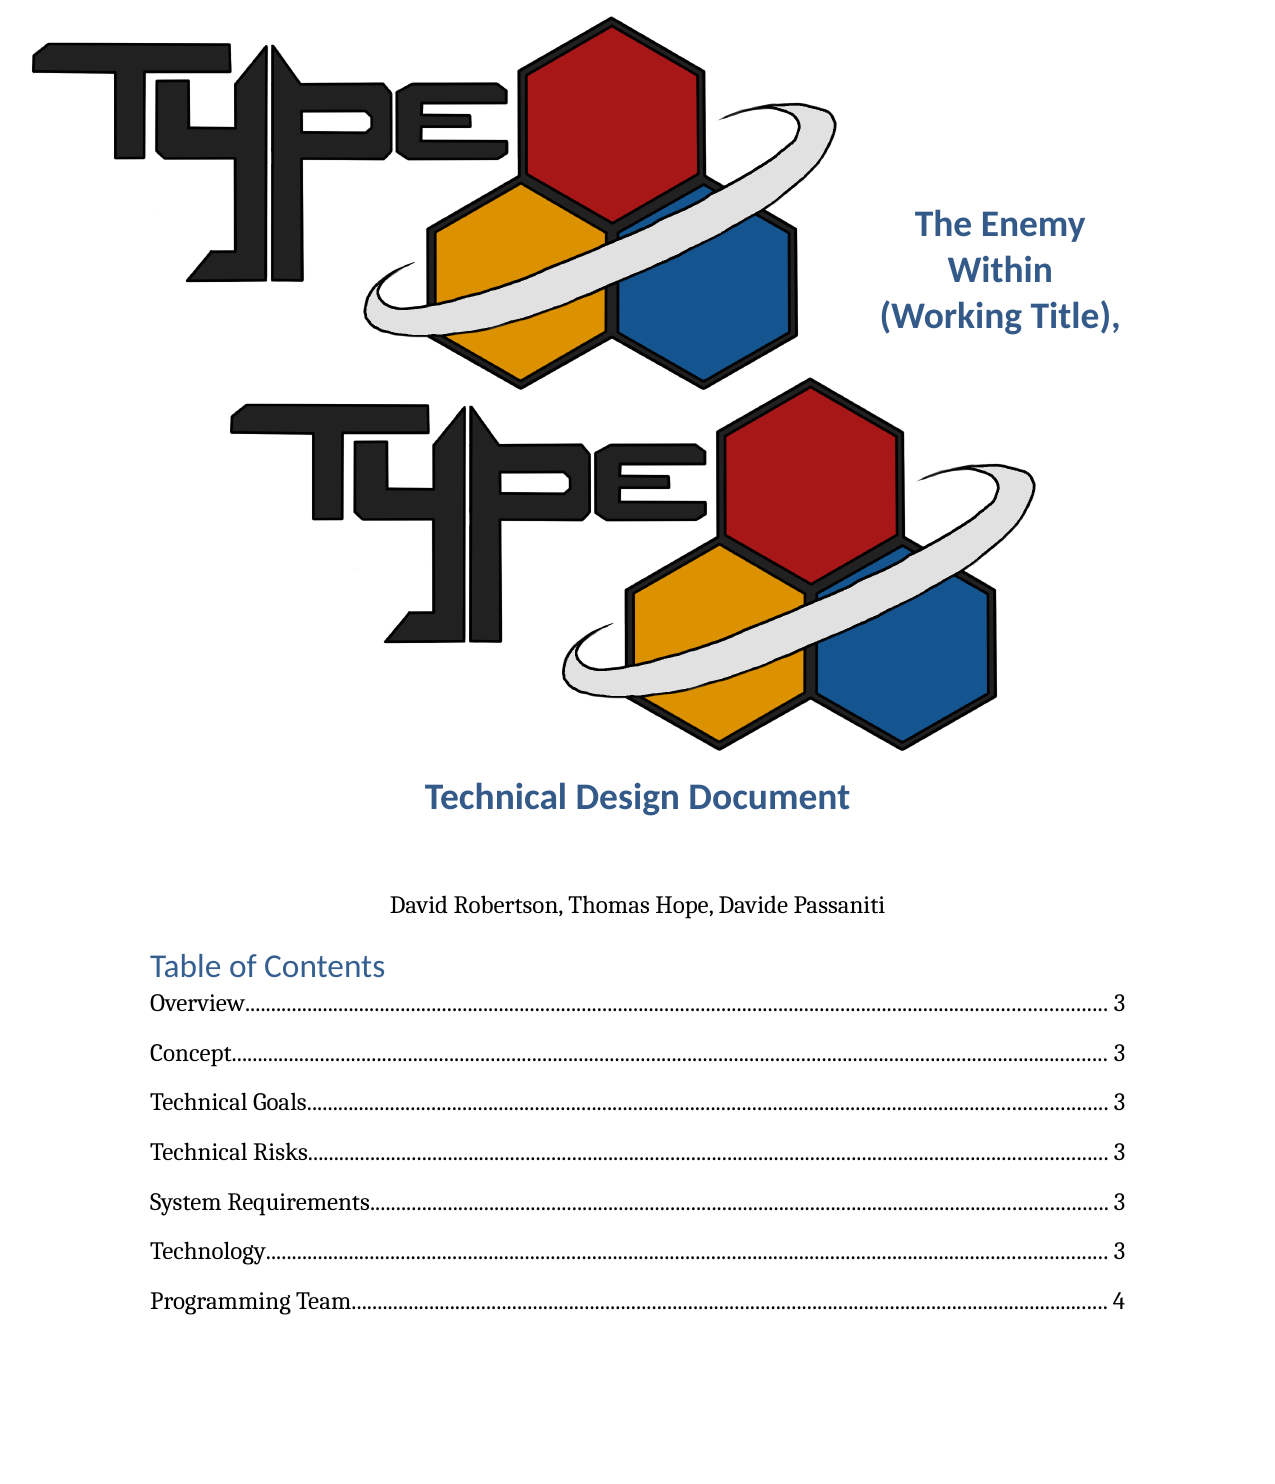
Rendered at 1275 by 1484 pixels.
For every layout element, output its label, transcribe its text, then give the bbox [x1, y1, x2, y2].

text Technology 3 [150, 1237, 1125, 1266]
text System Requirements 3 [150, 1187, 1125, 1216]
text Concept 3 [150, 1039, 1125, 1067]
subtitle Table of Contents [150, 945, 1125, 986]
text Overview 3 [150, 989, 1125, 1018]
text Technical Goals 3 [150, 1088, 1125, 1117]
text David Robertson, Thomas Hope, Davide Passaniti [150, 891, 1125, 920]
text Technical Risks 3 [150, 1138, 1125, 1167]
picture [0, 0, 1074, 774]
title ­The Enemy Within (Working Title), Technical Design Document [150, 200, 1125, 819]
text Programming Team 4 [150, 1287, 1125, 1315]
